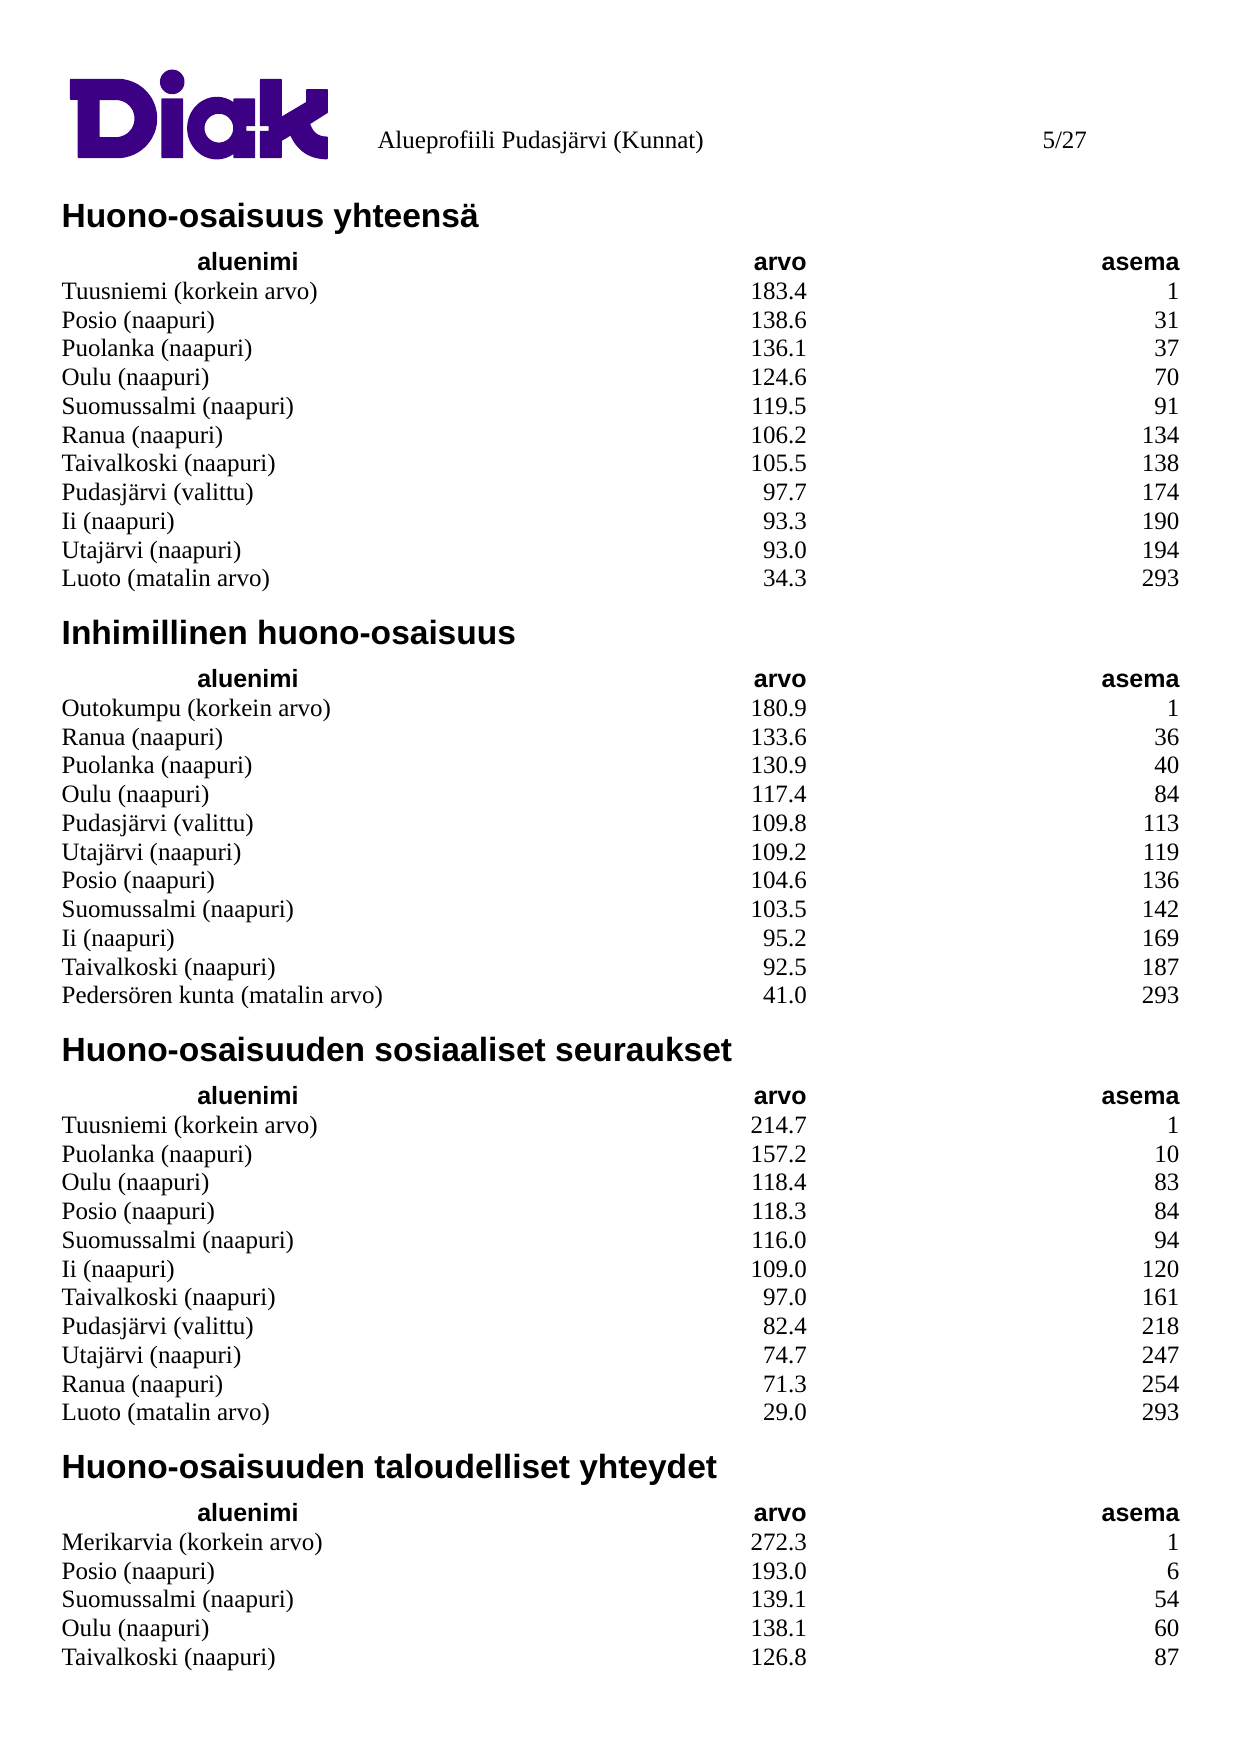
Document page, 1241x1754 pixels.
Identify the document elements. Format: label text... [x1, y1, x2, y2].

table_cell Ii (naapuri) [61, 506, 434, 535]
table_cell 106.2 [434, 420, 806, 448]
table_cell 29.0 [434, 1398, 806, 1426]
table_cell Posio (naapuri) [61, 866, 434, 894]
table_cell 83 [806, 1168, 1179, 1196]
table_cell 118.3 [434, 1196, 806, 1225]
subtitle Huono-osaisuuden taloudelliset yhteydet [61, 1447, 1179, 1486]
subtitle Huono-osaisuuden sosiaaliset seuraukset [61, 1030, 1179, 1069]
table_cell 193.0 [434, 1556, 806, 1584]
table_cell Taivalkoski (naapuri) [61, 952, 434, 981]
table_cell 36 [806, 722, 1179, 751]
table_cell 169 [806, 923, 1179, 952]
table_cell Pudasjärvi (valittu) [61, 808, 434, 837]
table_header arvo [434, 247, 806, 276]
table_cell 293 [806, 981, 1179, 1009]
table_cell Pudasjärvi (valittu) [61, 1311, 434, 1340]
table_cell 190 [806, 506, 1179, 535]
table_cell 116.0 [434, 1225, 806, 1254]
table_cell Puolanka (naapuri) [61, 334, 434, 362]
table_cell 109.8 [434, 808, 806, 837]
table_cell 84 [806, 1196, 1179, 1225]
table_cell 134 [806, 420, 1179, 448]
table_header arvo [434, 1081, 806, 1110]
table_cell Oulu (naapuri) [61, 1613, 434, 1642]
table_cell 105.5 [434, 449, 806, 477]
table_cell Posio (naapuri) [61, 1556, 434, 1584]
table_cell 1 [806, 1110, 1179, 1139]
table_header asema [806, 664, 1179, 693]
table_cell 218 [806, 1311, 1179, 1340]
table_cell 126.8 [434, 1642, 806, 1671]
table_cell 161 [806, 1283, 1179, 1311]
table_cell Utajärvi (naapuri) [61, 535, 434, 563]
table_cell 1 [806, 276, 1179, 305]
table_cell 6 [806, 1556, 1179, 1584]
table_cell 120 [806, 1254, 1179, 1282]
table_cell Pedersören kunta (matalin arvo) [61, 981, 434, 1009]
table_cell 97.7 [434, 477, 806, 506]
table_cell 54 [806, 1585, 1179, 1613]
table_cell 138.6 [434, 305, 806, 333]
table_cell 272.3 [434, 1527, 806, 1556]
table_cell 142 [806, 894, 1179, 923]
table_cell 82.4 [434, 1311, 806, 1340]
table_cell 1 [806, 693, 1179, 722]
table_cell 133.6 [434, 722, 806, 751]
table_header arvo [434, 1498, 806, 1527]
table_cell Puolanka (naapuri) [61, 1139, 434, 1167]
table_cell 119.5 [434, 391, 806, 420]
table_cell Ranua (naapuri) [61, 1369, 434, 1397]
table_header aluenimi [61, 1081, 434, 1110]
table_cell 130.9 [434, 751, 806, 779]
table_cell 124.6 [434, 362, 806, 391]
table_cell Luoto (matalin arvo) [61, 564, 434, 592]
table_cell 34.3 [434, 564, 806, 592]
table_cell Taivalkoski (naapuri) [61, 449, 434, 477]
table_cell 93.0 [434, 535, 806, 563]
table_cell 97.0 [434, 1283, 806, 1311]
table_cell Puolanka (naapuri) [61, 751, 434, 779]
table_header aluenimi [61, 247, 434, 276]
table_cell Utajärvi (naapuri) [61, 1340, 434, 1369]
table_cell Suomussalmi (naapuri) [61, 1585, 434, 1613]
table_cell 92.5 [434, 952, 806, 981]
table_cell 293 [806, 564, 1179, 592]
table_cell 95.2 [434, 923, 806, 952]
table_cell 117.4 [434, 779, 806, 808]
table_cell 139.1 [434, 1585, 806, 1613]
table_header asema [806, 247, 1179, 276]
table_cell Ranua (naapuri) [61, 722, 434, 751]
table_cell 71.3 [434, 1369, 806, 1397]
subtitle Huono-osaisuus yhteensä [61, 196, 1179, 235]
table_cell Taivalkoski (naapuri) [61, 1283, 434, 1311]
table_cell 91 [806, 391, 1179, 420]
table_header asema [806, 1498, 1179, 1527]
table_cell 103.5 [434, 894, 806, 923]
table_cell Oulu (naapuri) [61, 779, 434, 808]
table_cell 104.6 [434, 866, 806, 894]
table_cell Suomussalmi (naapuri) [61, 391, 434, 420]
table_cell 1 [806, 1527, 1179, 1556]
table_header arvo [434, 664, 806, 693]
table_cell 174 [806, 477, 1179, 506]
table_cell Luoto (matalin arvo) [61, 1398, 434, 1426]
table_cell 214.7 [434, 1110, 806, 1139]
table_cell Ranua (naapuri) [61, 420, 434, 448]
table_cell 136 [806, 866, 1179, 894]
table_cell Tuusniemi (korkein arvo) [61, 1110, 434, 1139]
table_cell 60 [806, 1613, 1179, 1642]
table_cell 84 [806, 779, 1179, 808]
table_cell 136.1 [434, 334, 806, 362]
table_cell Posio (naapuri) [61, 1196, 434, 1225]
table_cell Utajärvi (naapuri) [61, 837, 434, 866]
table_header aluenimi [61, 1498, 434, 1527]
table_cell 31 [806, 305, 1179, 333]
table_cell 138 [806, 449, 1179, 477]
table_cell 41.0 [434, 981, 806, 1009]
table_cell 70 [806, 362, 1179, 391]
table_cell 37 [806, 334, 1179, 362]
table_cell 109.2 [434, 837, 806, 866]
table_cell Suomussalmi (naapuri) [61, 1225, 434, 1254]
table_cell 109.0 [434, 1254, 806, 1282]
table_cell 119 [806, 837, 1179, 866]
table_cell 87 [806, 1642, 1179, 1671]
table_cell Pudasjärvi (valittu) [61, 477, 434, 506]
table_cell 247 [806, 1340, 1179, 1369]
table_cell Oulu (naapuri) [61, 1168, 434, 1196]
table_cell 187 [806, 952, 1179, 981]
table_cell Suomussalmi (naapuri) [61, 894, 434, 923]
table_cell Ii (naapuri) [61, 1254, 434, 1282]
table_cell 194 [806, 535, 1179, 563]
table_cell Merikarvia (korkein arvo) [61, 1527, 434, 1556]
table_cell Outokumpu (korkein arvo) [61, 693, 434, 722]
table_cell Tuusniemi (korkein arvo) [61, 276, 434, 305]
table_cell Posio (naapuri) [61, 305, 434, 333]
subtitle Inhimillinen huono-osaisuus [61, 613, 1179, 652]
table_header asema [806, 1081, 1179, 1110]
table_cell 157.2 [434, 1139, 806, 1167]
table_cell 138.1 [434, 1613, 806, 1642]
table_cell Oulu (naapuri) [61, 362, 434, 391]
table_cell 93.3 [434, 506, 806, 535]
table_cell Taivalkoski (naapuri) [61, 1642, 434, 1671]
table_header aluenimi [61, 664, 434, 693]
table_cell 94 [806, 1225, 1179, 1254]
table_cell 293 [806, 1398, 1179, 1426]
table_cell 10 [806, 1139, 1179, 1167]
table_cell 118.4 [434, 1168, 806, 1196]
table_cell Ii (naapuri) [61, 923, 434, 952]
table_cell 113 [806, 808, 1179, 837]
table_cell 180.9 [434, 693, 806, 722]
table_cell 40 [806, 751, 1179, 779]
table_cell 254 [806, 1369, 1179, 1397]
table_cell 74.7 [434, 1340, 806, 1369]
table_cell 183.4 [434, 276, 806, 305]
